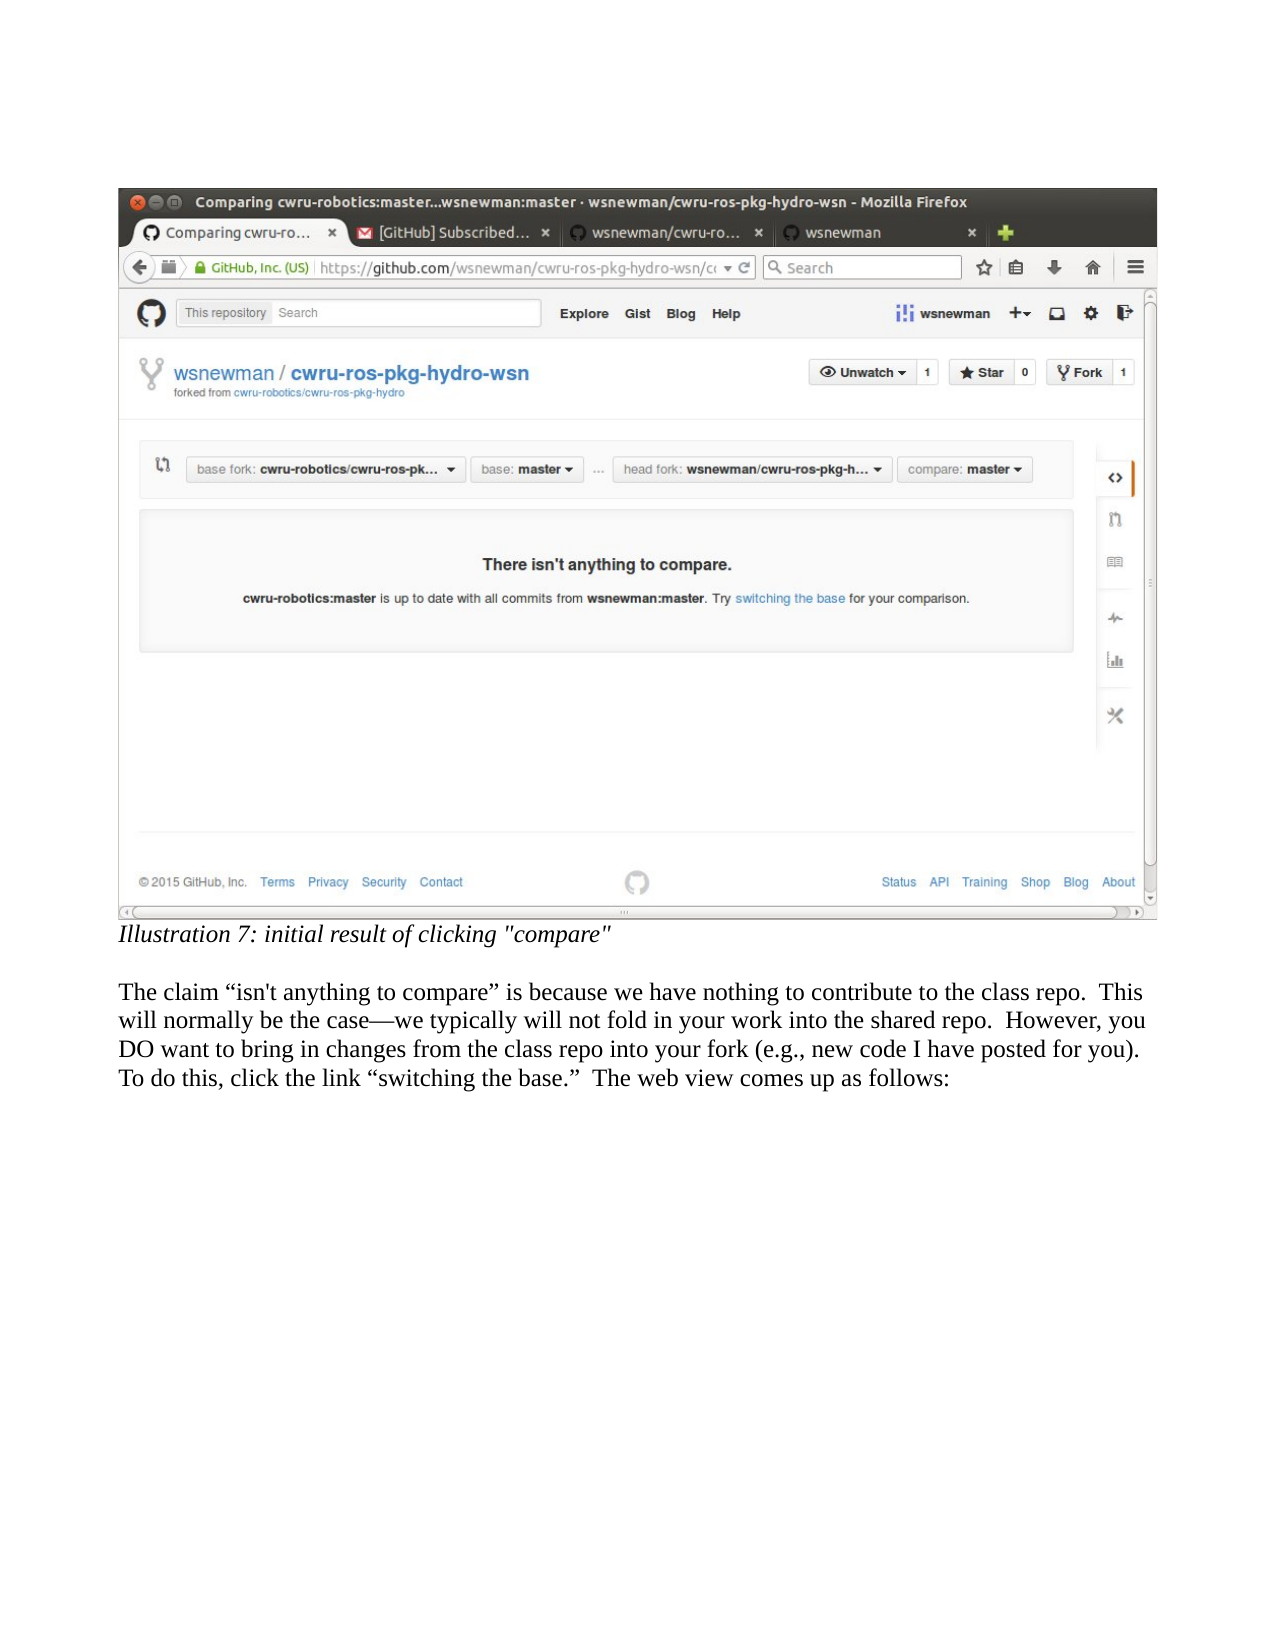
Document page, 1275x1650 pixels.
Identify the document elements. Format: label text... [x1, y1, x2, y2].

text Illustration 7: initial result of clicking "compare" [118, 920, 1157, 948]
text The claim “isn't anything to compare” is because we have nothing to contribute to the class repo. This will normally be the case—we typically will not fold in your work into the shared repo. However, you DO want to bring in changes from the class repo into your fork (e.g., new code I have posted for you). To do this, click the link “switching the base.” The web view comes up as follows: [118, 977, 1157, 1092]
picture [118, 188, 1158, 920]
